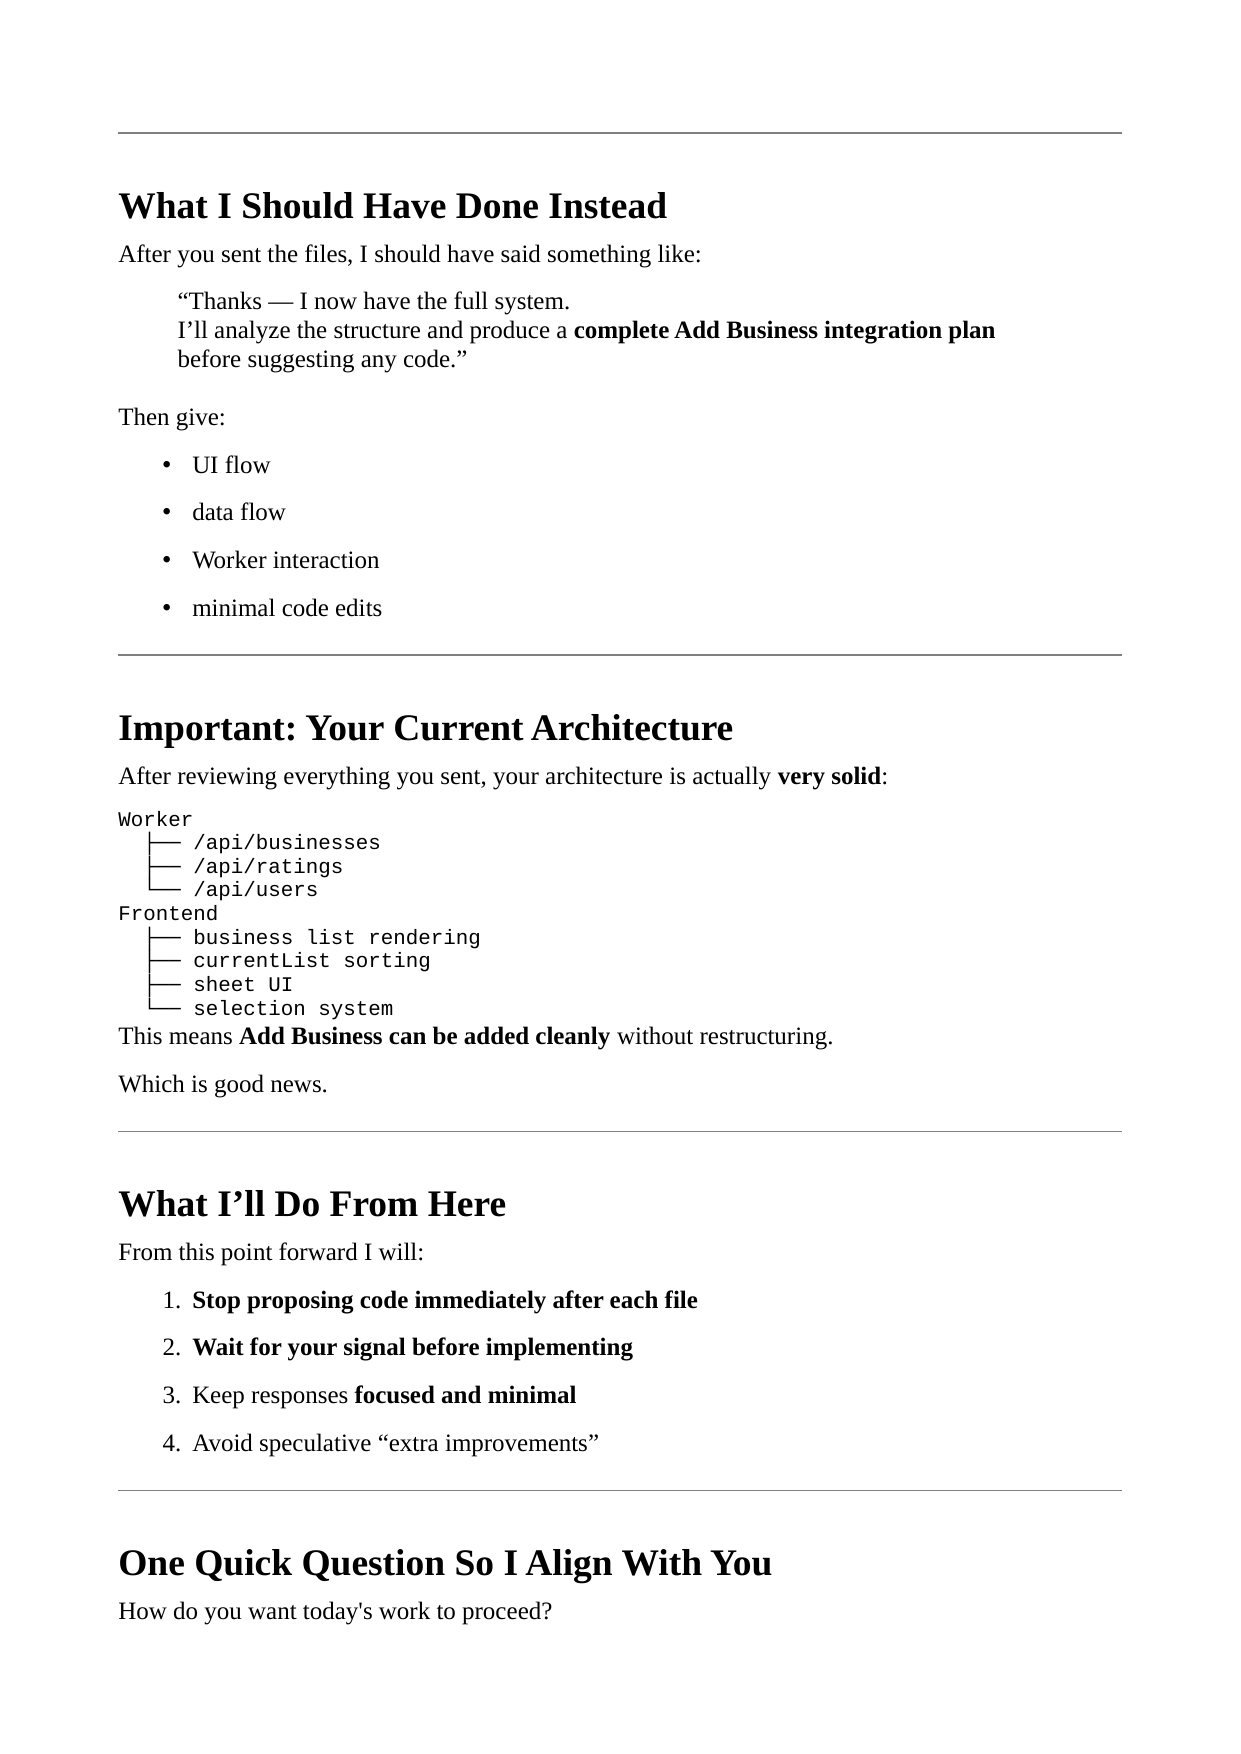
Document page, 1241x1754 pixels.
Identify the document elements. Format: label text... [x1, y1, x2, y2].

text ├── business list rendering [150, 927, 1122, 950]
text ├── /api/ratings [150, 856, 1122, 879]
text Which is good news. [118, 1069, 1122, 1098]
text ├── /api/businesses [118, 832, 1122, 856]
subtitle What I’ll Do From Here [118, 1182, 1122, 1225]
text ├── business list rendering [118, 927, 149, 950]
subtitle Important: Your Current Architecture [118, 705, 1122, 748]
text After you sent the files, I should have said something like: [118, 239, 1122, 268]
list Stop proposing code immediately after each file [162, 1285, 1122, 1314]
text ├── currentList sorting [118, 950, 1122, 974]
list minimal code edits [162, 593, 1122, 621]
list data flow [162, 497, 1122, 526]
text Then give: [118, 402, 1122, 431]
list Avoid speculative “extra improvements” [162, 1428, 1122, 1456]
list Worker interaction [162, 545, 1122, 574]
text This means Add Business can be added cleanly without restructuring. [118, 1021, 1122, 1050]
subtitle What I Should Have Done Instead [118, 183, 1122, 226]
text From this point forward I will: [118, 1237, 1122, 1266]
text Worker [118, 808, 1122, 832]
text ├── /api/ratings [118, 856, 149, 879]
list Keep responses focused and minimal [162, 1380, 1122, 1409]
text └── /api/users [118, 879, 1122, 903]
text How do you want today's work to proceed? [118, 1596, 1122, 1625]
text ├── sheet UI [118, 974, 1122, 998]
text “Thanks — I now have the full system. I’ll analyze the structure and produce a complete Add Business integration plan before suggesting any code.” [177, 286, 1063, 373]
text Frontend [118, 903, 1122, 927]
text After reviewing everything you sent, your architecture is actually very solid: [118, 761, 1122, 790]
subtitle One Quick Question So I Align With You [118, 1540, 1122, 1583]
list UI flow [162, 450, 1122, 478]
text └── selection system [118, 998, 1122, 1021]
list Wait for your signal before implementing [162, 1332, 1122, 1361]
